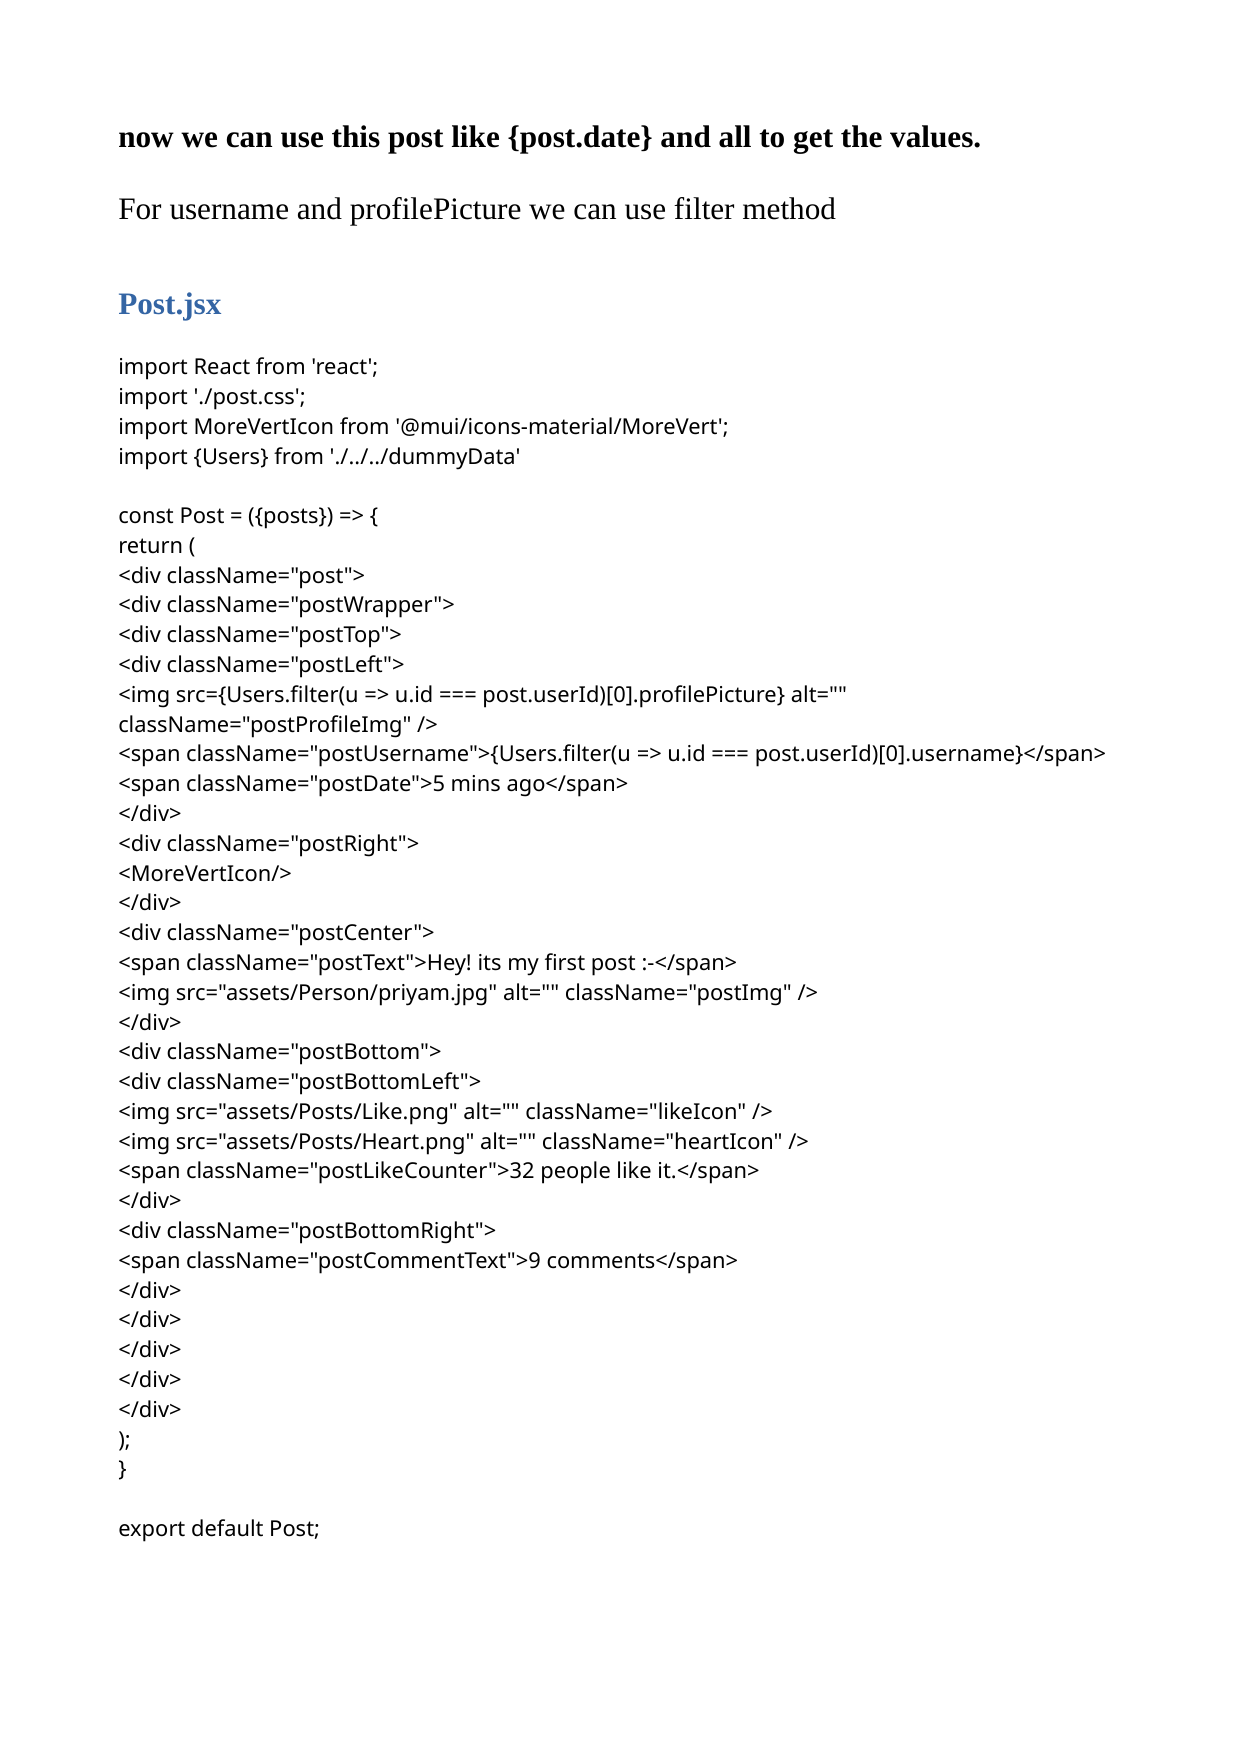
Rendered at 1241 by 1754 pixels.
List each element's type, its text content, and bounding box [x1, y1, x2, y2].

text <span className="postCommentText">9 comments</span> [118, 1245, 1122, 1275]
text <div className="postRight"> [118, 828, 1122, 858]
text const Post = ({posts}) => { [118, 500, 1122, 530]
text </div> [118, 1394, 1122, 1424]
text </div> [118, 1007, 1122, 1036]
text <img src={Users.filter(u => u.id === post.userId)[0].profilePicture} alt="" className="postProfileImg" /> [118, 679, 1122, 738]
text </div> [118, 1275, 1122, 1304]
text import MoreVertIcon from '@mui/icons-material/MoreVert'; [118, 411, 1122, 441]
text <MoreVertIcon/> [118, 858, 1122, 887]
text <div className="postTop"> [118, 619, 1122, 649]
text <span className="postDate">5 mins ago</span> [118, 768, 1122, 798]
text import {Users} from './../../dummyData' [118, 441, 1122, 470]
text </div> [118, 1185, 1122, 1215]
text import './post.css'; [118, 381, 1122, 411]
text <div className="postWrapper"> [118, 589, 1122, 619]
text <div className="postBottomLeft"> [118, 1066, 1122, 1096]
text } [118, 1453, 1122, 1483]
text now we can use this post like {post.date} and all to get the values. [118, 118, 1122, 154]
text For username and profilePicture we can use filter method [118, 190, 1122, 226]
text <span className="postText">Hey! its my first post :-</span> [118, 947, 1122, 977]
text export default Post; [118, 1513, 1122, 1543]
text <div className="post"> [118, 560, 1122, 589]
text Post.jsx [118, 286, 1122, 321]
text <img src="assets/Posts/Heart.png" alt="" className="heartIcon" /> [118, 1126, 1122, 1156]
text <img src="assets/Person/priyam.jpg" alt="" className="postImg" /> [118, 977, 1122, 1007]
text import React from 'react'; [118, 351, 1122, 381]
text </div> [118, 798, 1122, 828]
text </div> [118, 887, 1122, 917]
text </div> [118, 1304, 1122, 1334]
text </div> [118, 1334, 1122, 1364]
text return ( [118, 530, 1122, 560]
text <div className="postBottom"> [118, 1036, 1122, 1066]
text <div className="postBottomRight"> [118, 1215, 1122, 1245]
text <div className="postLeft"> [118, 649, 1122, 679]
text </div> [118, 1364, 1122, 1394]
text <div className="postCenter"> [118, 917, 1122, 947]
text <span className="postUsername">{Users.filter(u => u.id === post.userId)[0].username}</span> [118, 738, 1122, 768]
text <span className="postLikeCounter">32 people like it.</span> [118, 1156, 1122, 1185]
text ); [118, 1424, 1122, 1453]
text <img src="assets/Posts/Like.png" alt="" className="likeIcon" /> [118, 1096, 1122, 1126]
